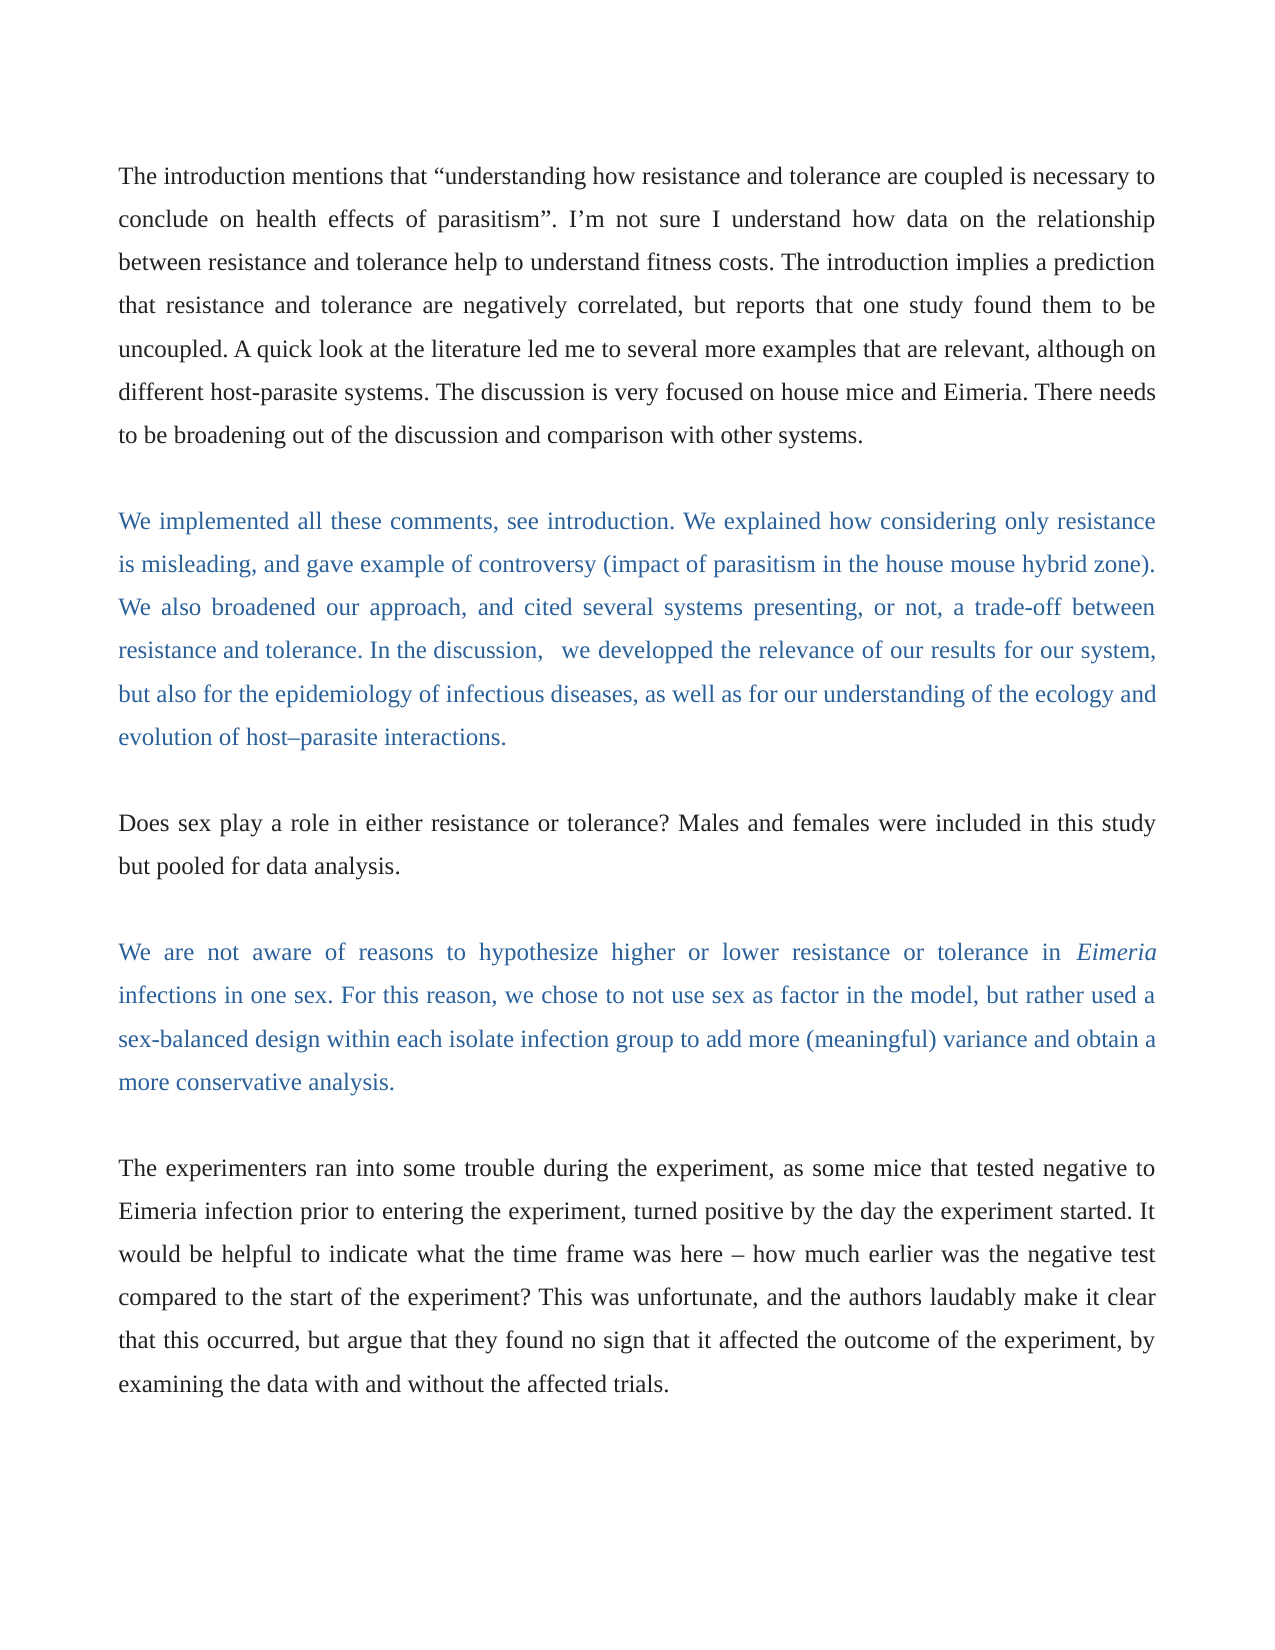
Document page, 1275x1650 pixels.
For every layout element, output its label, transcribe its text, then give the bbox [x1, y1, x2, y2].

text We are not aware of reasons to hypothesize higher or lower resistance or tolerance in Eimeria infections in one sex. For this reason, we chose to not use sex as factor in the model, but rather used a sex-balanced design within each isolate infection group to add more (meaningful) variance and obtain a more conservative analysis. [118, 937, 1157, 1096]
text We implemented all these comments, see introduction. We explained how considering only resistance is misleading, and gave example of controversy (impact of parasitism in the house mouse hybrid zone). We also broadened our approach, and cited several systems presenting, or not, a trade-off between resistance and tolerance. In the discussion, we developped the relevance of our results for our system, but also for the epidemiology of infectious diseases, as well as for our understanding of the ecology and evolution of host–parasite interactions. Does sex play a role in either resistance or tolerance? Males and females were included in this study but pooled for data analysis. [118, 506, 1157, 923]
text The experimenters ran into some trouble during the experiment, as some mice that tested negative to Eimeria infection prior to entering the experiment, turned positive by the day the experiment started. It would be helpful to indicate what the time frame was here – how much earlier was the negative test compared to the start of the experiment? This was unfortunate, and the authors laudably make it clear that this occurred, but argue that they found no sign that it affected the outcome of the experiment, by examining the data with and without the affected trials. [118, 1110, 1157, 1397]
text The introduction mentions that “understanding how resistance and tolerance are coupled is necessary to conclude on health effects of parasitism”. I’m not sure I understand how data on the relationship between resistance and tolerance help to understand fitness costs. The introduction implies a prediction that resistance and tolerance are negatively correlated, but reports that one study found them to be uncoupled. A quick look at the literature led me to several more examples that are relevant, although on different host-parasite systems. The discussion is very focused on house mice and Eimeria. There needs to be broadening out of the discussion and comparison with other systems. [118, 118, 1157, 449]
